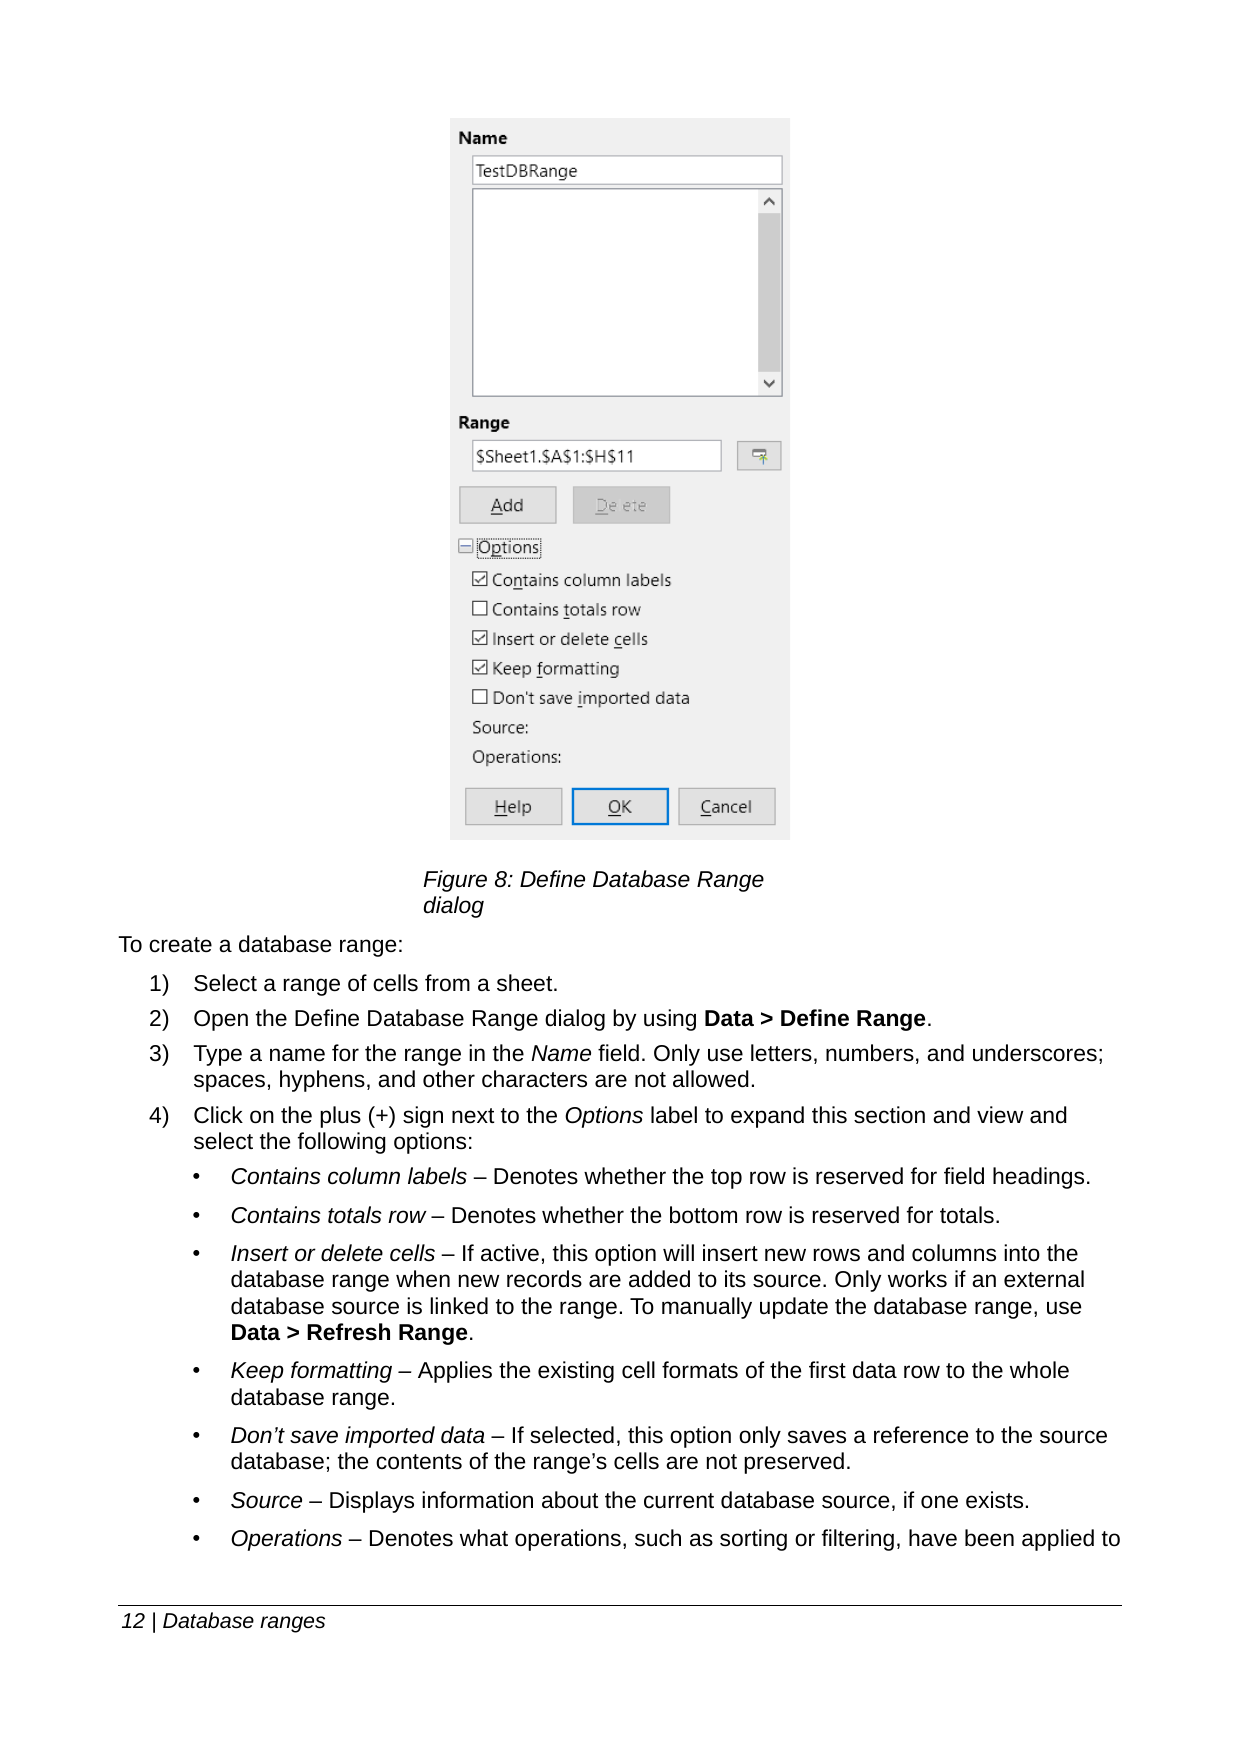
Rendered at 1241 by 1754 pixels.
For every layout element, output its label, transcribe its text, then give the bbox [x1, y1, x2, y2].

list Click on the plus (+) sign next to the Options label to expand this section and view and select the following options: [169, 1102, 1122, 1154]
list To create a database range: [118, 931, 1122, 957]
list Source – Displays information about the current database source, if one exists. [192, 1487, 1122, 1513]
list Contains column labels – Denotes whether the top row is reserved for field headings. [192, 1163, 1122, 1189]
picture [450, 118, 791, 840]
list Open the Define Database Range dialog by using Data > Define Range. [169, 1005, 1122, 1031]
list Operations – Denotes what operations, such as sorting or filtering, have been applied to [192, 1525, 1122, 1551]
list Contains totals row – Denotes whether the bottom row is reserved for totals. [192, 1202, 1122, 1228]
list Type a name for the range in the Name field. Only use letters, numbers, and underscores; spaces, hyphens, and other characters are not allowed. [169, 1040, 1122, 1093]
list Insert or delete cells – If active, this option will insert new rows and columns into the database range when new records are added to its source. Only works if an external database source is linked to the range. To manually update the database range, use Data > Refresh Range. [192, 1240, 1122, 1345]
list Select a range of cells from a sheet. [169, 970, 1122, 996]
list Don’t save imported data – If selected, this option only saves a reference to the source database; the contents of the range’s cells are not preserved. [192, 1422, 1122, 1475]
list Keep formatting – Applies the existing cell formats of the first data row to the whole database range. [192, 1357, 1122, 1410]
text Figure 8: Define Database Range dialog [423, 118, 817, 919]
